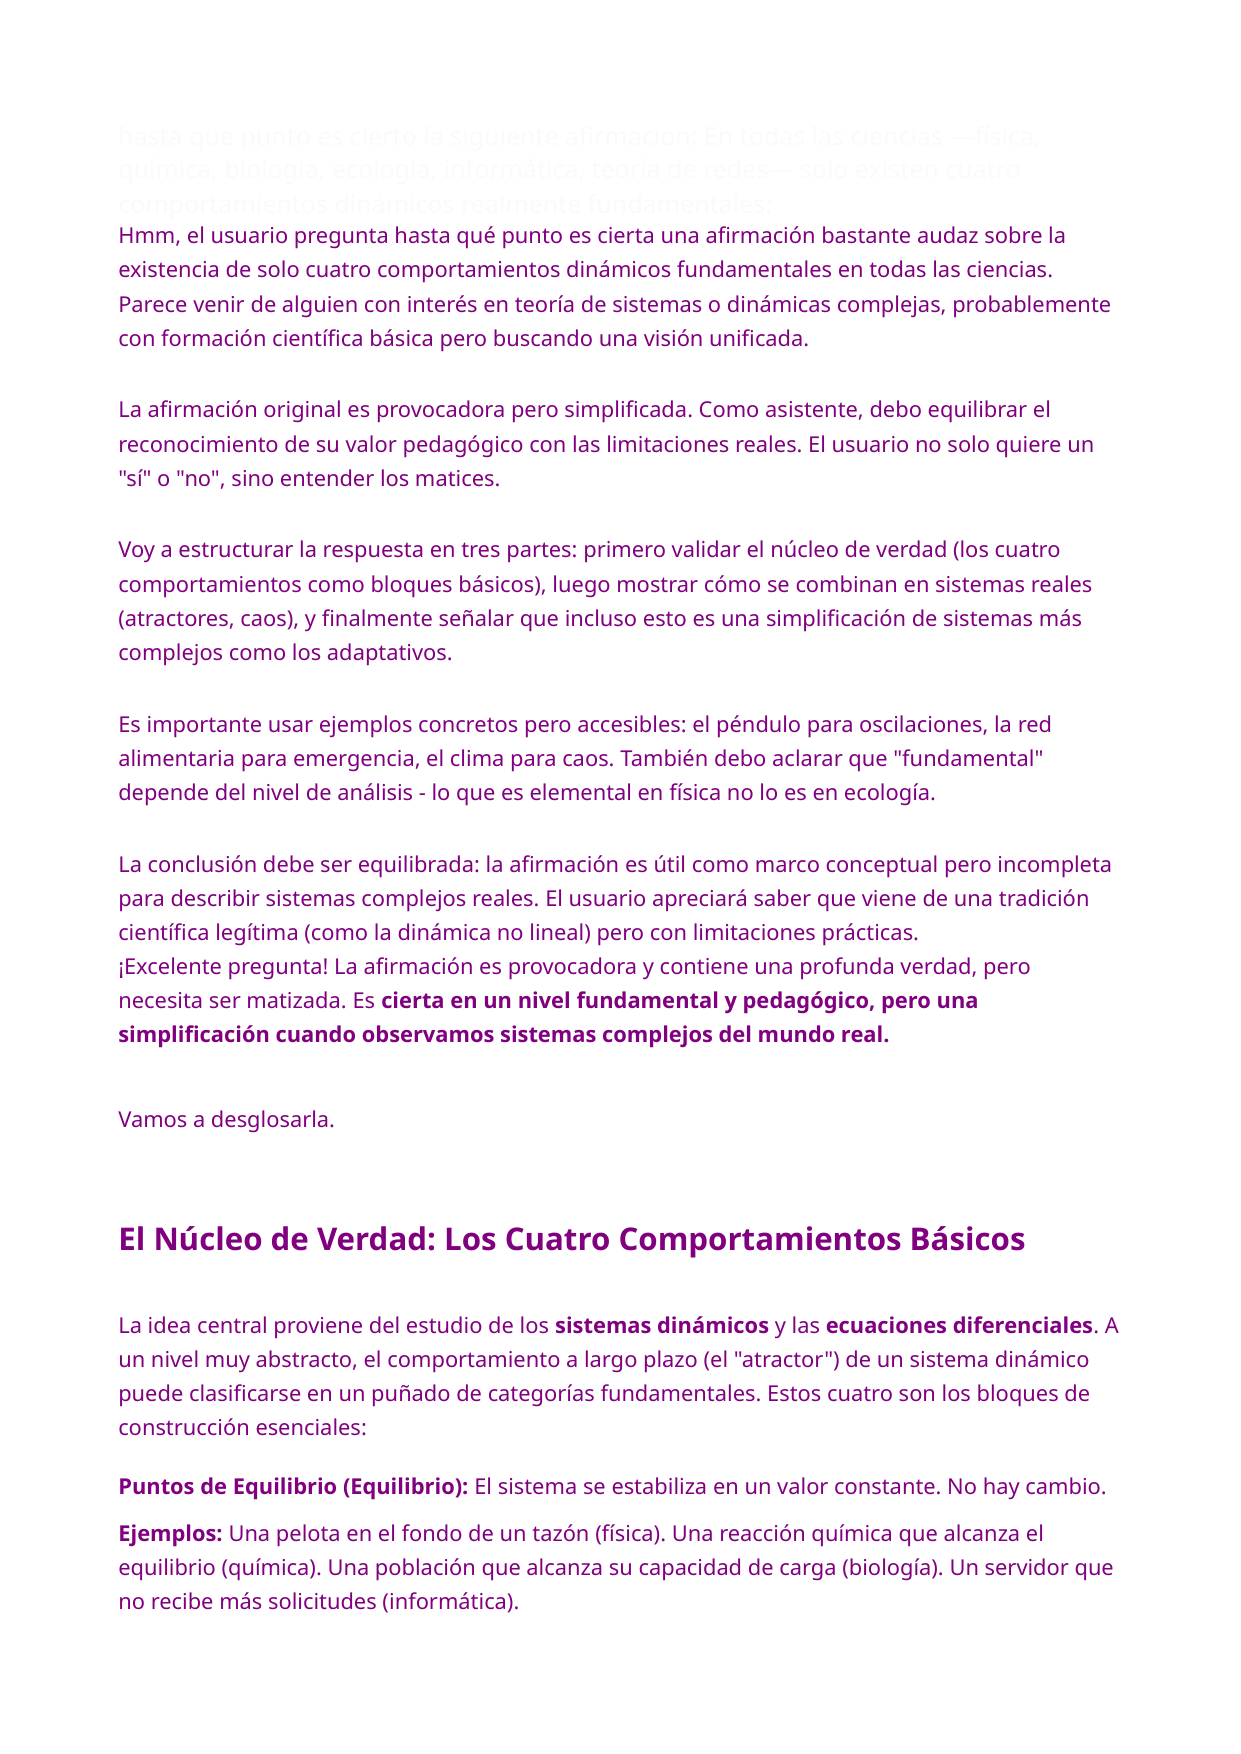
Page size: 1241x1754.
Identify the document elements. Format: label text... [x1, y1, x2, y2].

text La conclusión debe ser equilibrada: la afirmación es útil como marco conceptual pero incompleta para describir sistemas complejos reales. El usuario apreciará saber que viene de una tradición científica legítima (como la dinámica no lineal) pero con limitaciones prácticas. [118, 849, 1122, 947]
text La idea central proviene del estudio de los sistemas dinámicos y las ecuaciones diferenciales. A un nivel muy abstracto, el comportamiento a largo plazo (el "atractor") de un sistema dinámico puede clasificarse en un puñado de categorías fundamentales. Estos cuatro son los bloques de construcción esenciales: [118, 1310, 1122, 1442]
text La afirmación original es provocadora pero simplificada. Como asistente, debo equilibrar el reconocimiento de su valor pedagógico con las limitaciones reales. El usuario no solo quiere un "sí" o "no", sino entender los matices. [118, 394, 1122, 493]
list Puntos de Equilibrio (Equilibrio): El sistema se estabiliza en un valor constante. No hay cambio. [118, 1471, 1122, 1501]
text Hmm, el usuario pregunta hasta qué punto es cierta una afirmación bastante audaz sobre la existencia de solo cuatro comportamientos dinámicos fundamentales en todas las ciencias. Parece venir de alguien con interés en teoría de sistemas o dinámicas complejas, probablemente con formación científica básica pero buscando una visión unificada. [118, 220, 1122, 353]
text Voy a estructurar la respuesta en tres partes: primero validar el núcleo de verdad (los cuatro comportamientos como bloques básicos), luego mostrar cómo se combinan en sistemas reales (atractores, caos), y finalmente señalar que incluso esto es una simplificación de sistemas más complejos como los adaptativos. [118, 534, 1122, 667]
text Vamos a desglosarla. [118, 1104, 1122, 1133]
text Es importante usar ejemplos concretos pero accesibles: el péndulo para oscilaciones, la red alimentaria para emergencia, el clima para caos. También debo aclarar que "fundamental" depende del nivel de análisis - lo que es elemental en física no lo es en ecología. [118, 709, 1122, 807]
text ¡Excelente pregunta! La afirmación es provocadora y contiene una profunda verdad, pero necesita ser matizada. Es cierta en un nivel fundamental y pedagógico, pero una simplificación cuando observamos sistemas complejos del mundo real. [118, 951, 1122, 1049]
subtitle El Núcleo de Verdad: Los Cuatro Comportamientos Básicos [118, 1213, 1122, 1260]
text hasta que punto es cierto la siguiente afirmacion: En todas las ciencias —física, química, biología, ecología, informática, teoría de redes— solo existen cuatro comportamientos dinámicos realmente fundamentales: [118, 118, 1122, 220]
list Ejemplos: Una pelota en el fondo de un tazón (física). Una reacción química que alcanza el equilibrio (química). Una población que alcanza su capacidad de carga (biología). Un servidor que no recibe más solicitudes (informática). [118, 1518, 1122, 1616]
